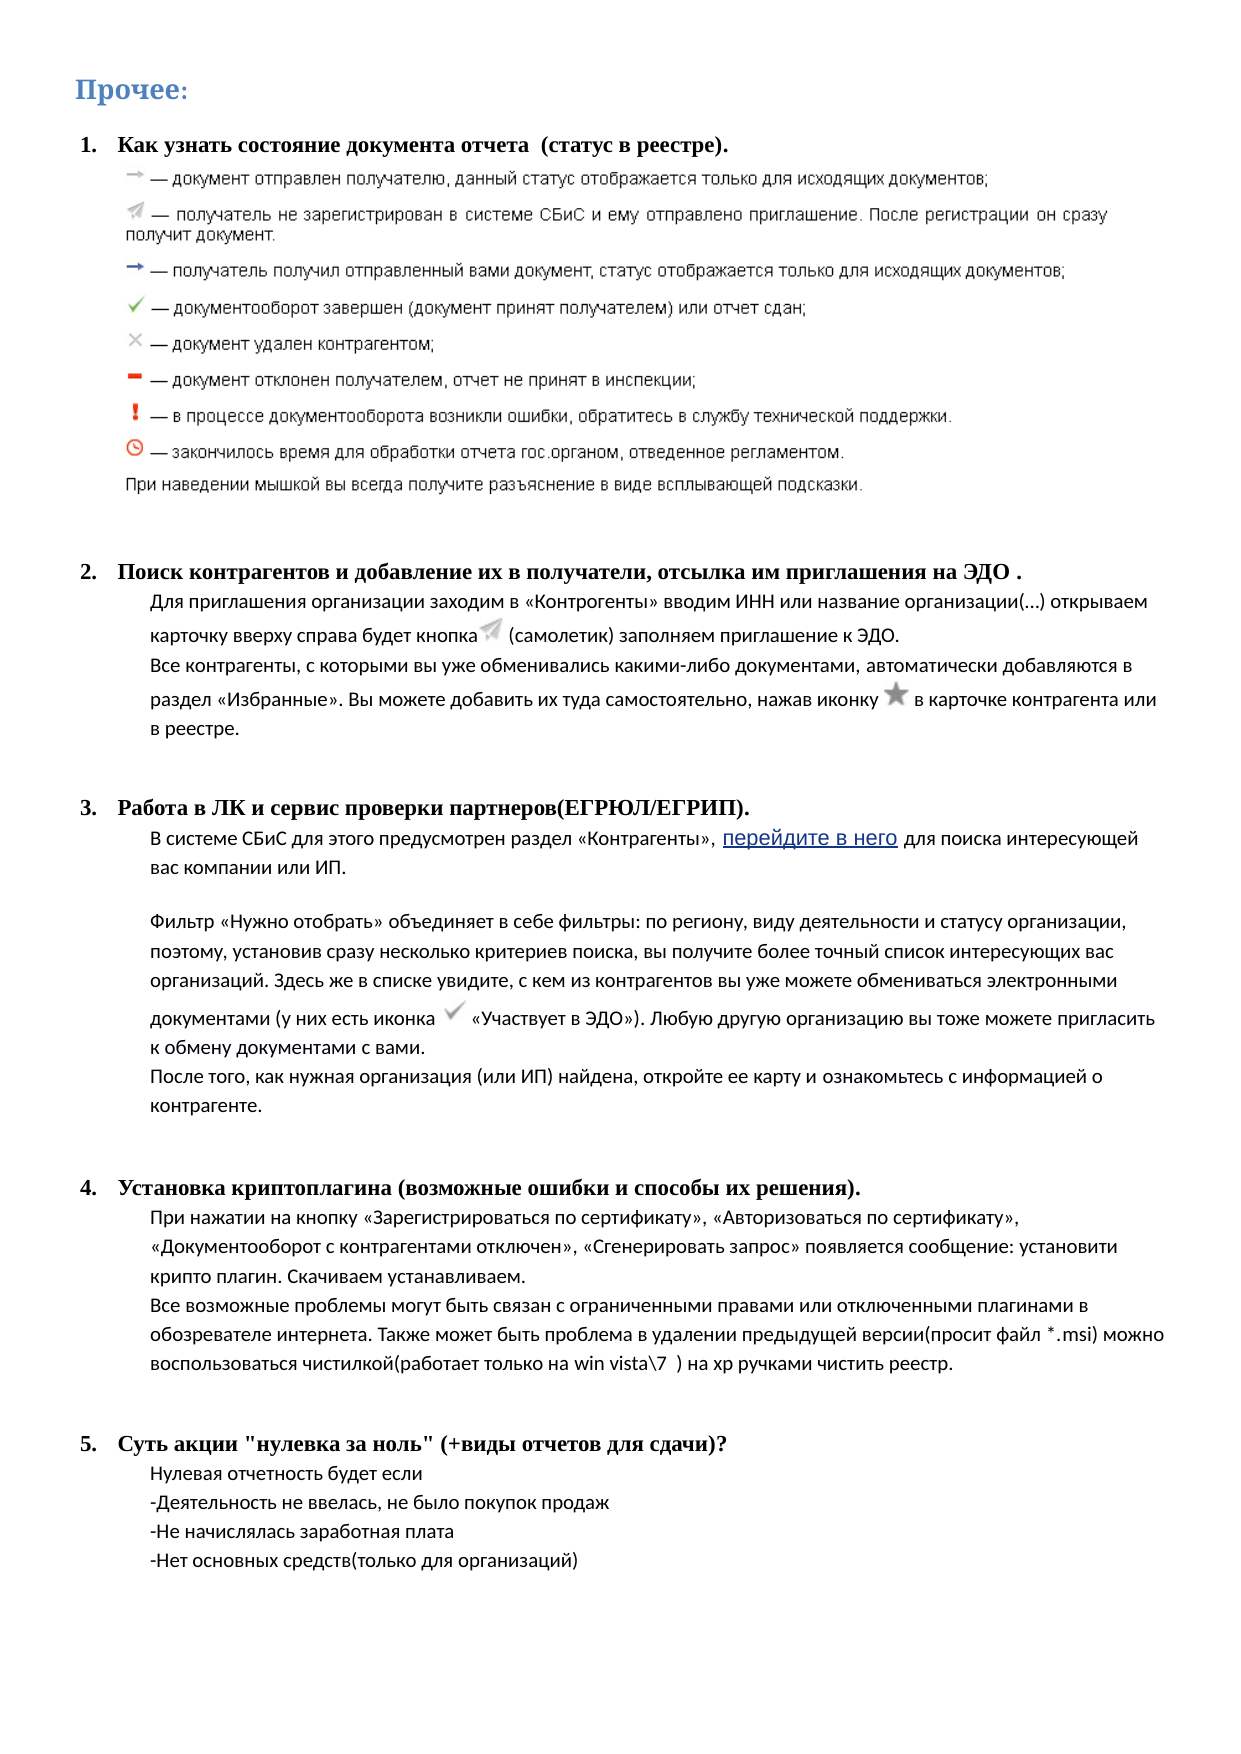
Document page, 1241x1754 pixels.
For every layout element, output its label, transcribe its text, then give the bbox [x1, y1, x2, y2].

subtitle Поиск контрагентов и добавление их в получатели, отсылка им приглашения на ЭДО . [80, 558, 1165, 585]
picture [117, 161, 1127, 534]
text Все возможные проблемы могут быть связан с ограниченными правами или отключенными плагинами в обозревателе интернета. Также может быть проблема в удалении предыдущей версии(просит файл *.msi) можно воспользоваться чистилкой(работает только на win vista\7 ) на xp ручками чистить реестр. [150, 1292, 1165, 1376]
text Нулевая отчетность будет если [150, 1460, 1165, 1485]
text Для приглашения организации заходим в «Контрогенты» вводим ИНН или название организации(…) открываем карточку вверху справа будет кнопка (самолетик) заполняем приглашение к ЭДО. [150, 588, 1165, 648]
text -Нет основных средств(только для организаций) [150, 1547, 1165, 1573]
text При нажатии на кнопку «Зарегистрироваться по сертификату», «Авторизоваться по сертификату», «Документооборот с контрагентами отключен», «Сгенерировать запрос» появляется сообщение: установити крипто плагин. Скачиваем устанавливаем. [150, 1204, 1165, 1288]
subtitle Установка криптоплагина (возможные ошибки и способы их решения). [80, 1174, 1165, 1201]
text Фильтр «Нужно отобрать» объединяет в себе фильтры: по региону, виду деятельности и статусу организации, поэтому, установив сразу несколько критериев поиска, вы получите более точный список интересующих вас организаций. Здесь же в списке увидите, с кем из контрагентов вы уже можете обмениваться электронными документами (у них есть иконка «Участвует в ЭДО»). Любую другую организацию вы тоже можете пригласить к обмену документами с вами. [150, 909, 1165, 1059]
text После того, как нужная организация (или ИП) найдена, откройте ее карту и ознакомьтесь с информацией о контрагенте. [150, 1063, 1165, 1118]
text В системе СБиС для этого предусмотрен раздел «Контрагенты», перейдите в него для поиска интересующей вас компании или ИП. [150, 824, 1165, 879]
subtitle Как узнать состояние документа отчета (статус в реестре). [80, 132, 1165, 158]
text -Не начислялась заработная плата [150, 1518, 1165, 1543]
table_header [75, 883, 1165, 909]
picture [883, 681, 910, 707]
picture [478, 617, 504, 643]
subtitle Прочее: [75, 75, 1165, 106]
text Все контрагенты, с которыми вы уже обменивались какими-либо документами, автоматически добавляются в раздел «Избранные». Вы можете добавить их туда самостоятельно, нажав иконку в карточке контрагента или в реестре. [150, 652, 1165, 741]
subtitle Суть акции "нулевка за ноль" (+виды отчетов для сдачи)? [80, 1429, 1165, 1456]
picture [440, 996, 471, 1025]
text -Деятельность не ввелась, не было покупок продаж [150, 1489, 1165, 1514]
subtitle Работа в ЛК и сервис проверки партнеров(ЕГРЮЛ/ЕГРИП). [80, 794, 1165, 821]
